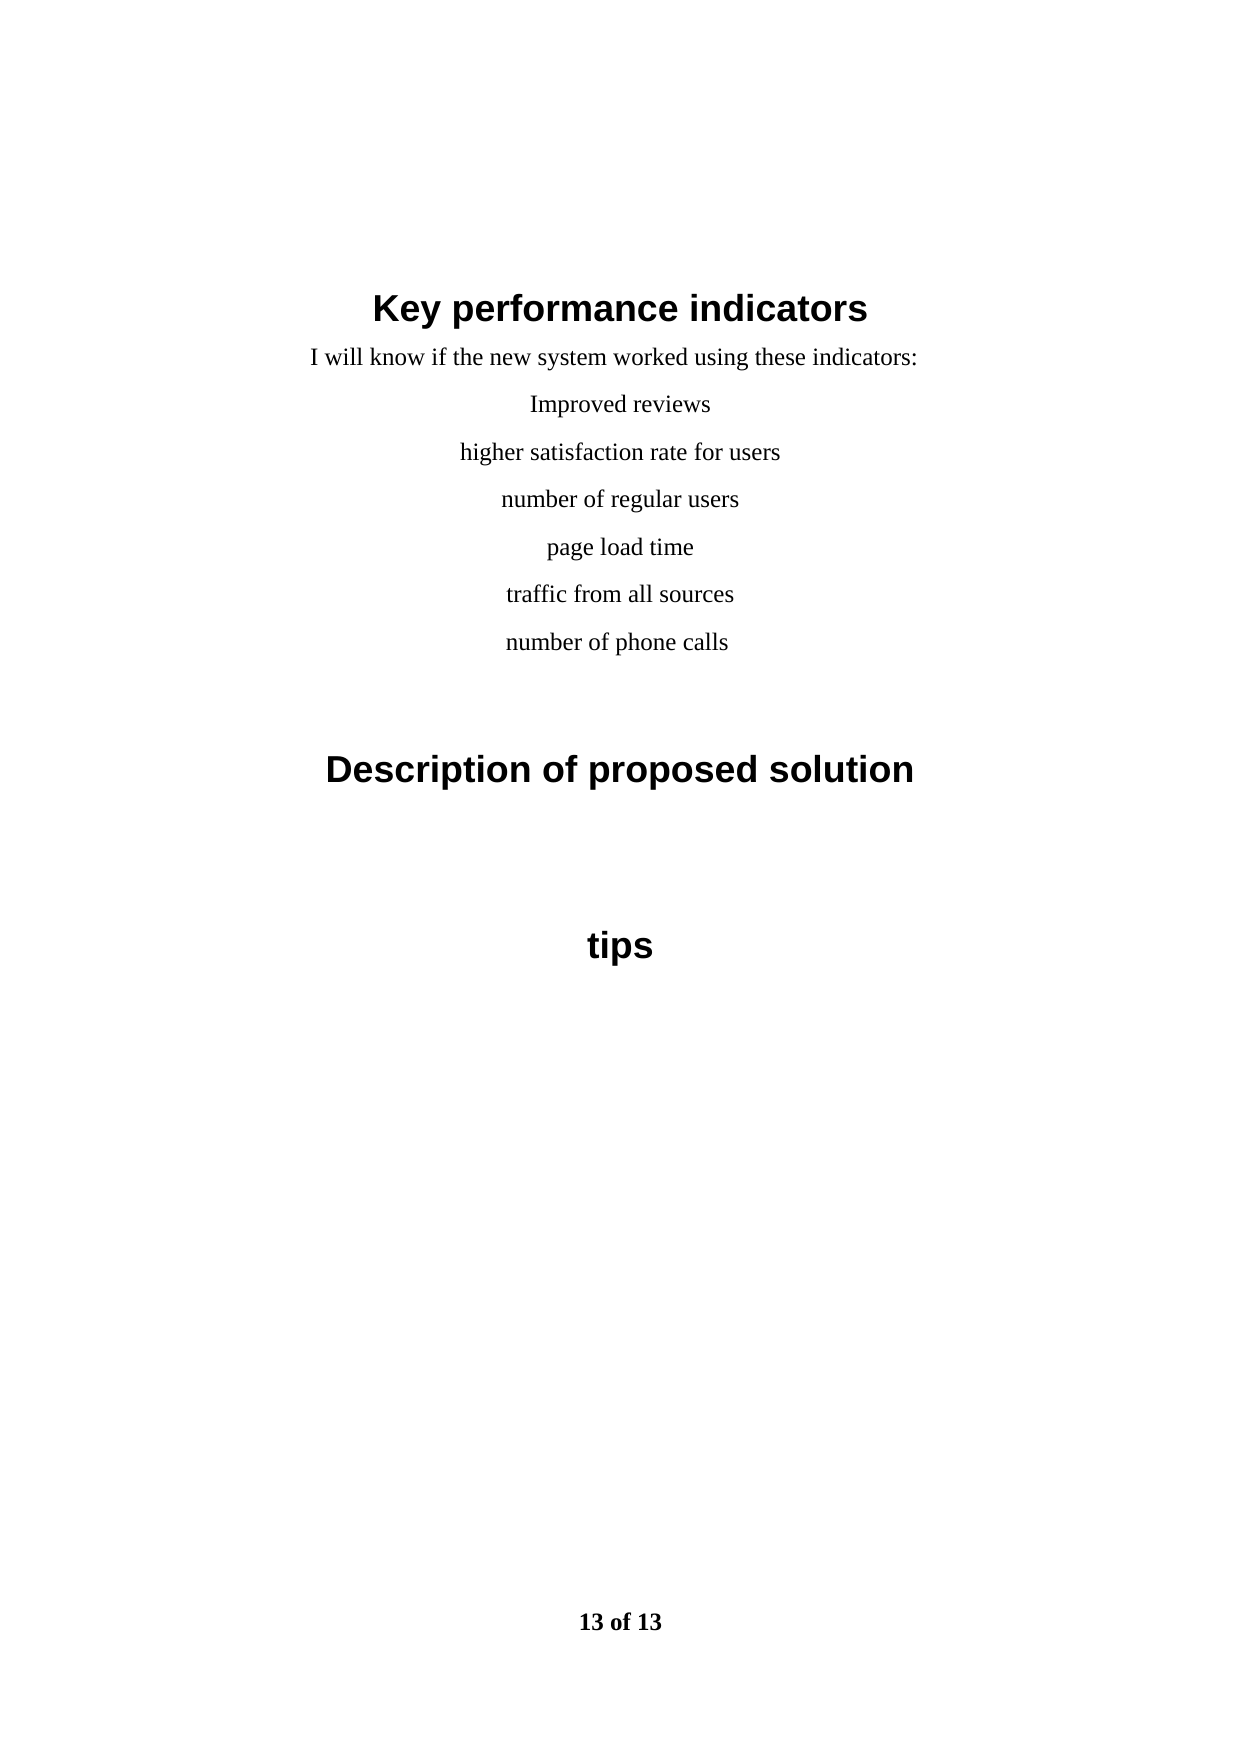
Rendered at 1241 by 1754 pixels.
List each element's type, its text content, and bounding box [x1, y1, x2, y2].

subtitle Description of proposed solution [118, 747, 1122, 791]
subtitle Key performance indicators [118, 286, 1122, 329]
text higher satisfaction rate for users [118, 437, 1122, 466]
text Improved reviews [118, 389, 1122, 418]
text number of phone calls [118, 627, 1122, 656]
subtitle tips [118, 923, 1122, 966]
text traffic from all sources [118, 579, 1122, 608]
text page load time [118, 532, 1122, 561]
text I will know if the new system worked using these indicators: [118, 342, 1122, 370]
text number of regular users [118, 484, 1122, 513]
